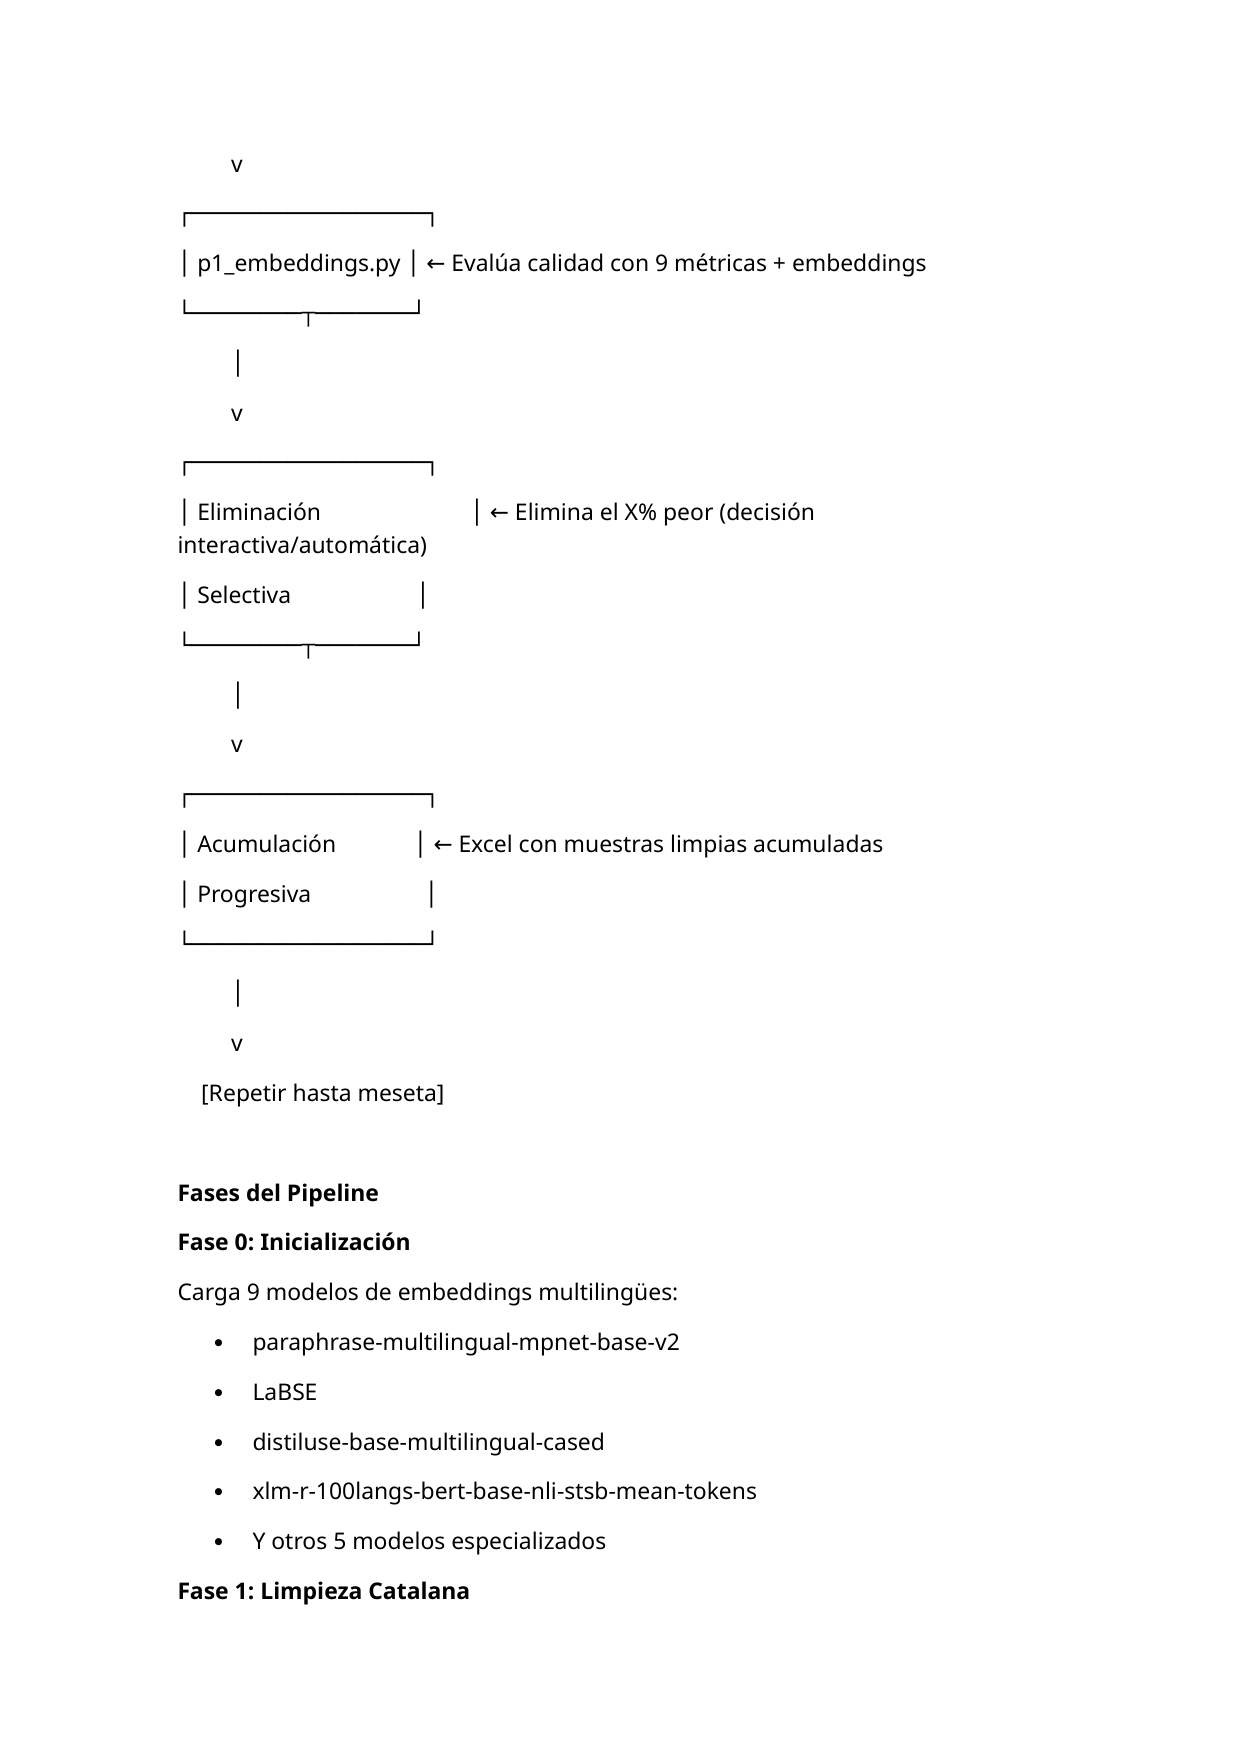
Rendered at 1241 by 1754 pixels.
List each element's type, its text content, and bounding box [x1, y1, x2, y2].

text │ Progresiva │ [177, 878, 1063, 909]
text v [177, 148, 1063, 179]
list paraphrase-multilingual-mpnet-base-v2 [215, 1326, 1063, 1357]
text │ [177, 679, 1063, 710]
text v [177, 728, 1063, 760]
text │ Eliminación │ ← Elimina el X% peor (decisión interactiva/automática) [177, 496, 1063, 561]
text Carga 9 modelos de embeddings multilingües: [177, 1276, 1063, 1307]
text Fases del Pipeline [177, 1177, 1063, 1208]
text └────────┬───────┘ [177, 297, 1063, 328]
text └─────────────────┘ [177, 928, 1063, 959]
text ┌─────────────────┐ [177, 778, 1063, 809]
text v [177, 1027, 1063, 1058]
text │ [177, 977, 1063, 1009]
text │ p1_embeddings.py │ ← Evalúa calidad con 9 métricas + embeddings [177, 247, 1063, 278]
text │ [177, 347, 1063, 378]
text [Repetir hasta meseta] [177, 1077, 1063, 1108]
list xlm-r-100langs-bert-base-nli-stsb-mean-tokens [215, 1475, 1063, 1507]
text │ Selectiva │ [177, 579, 1063, 610]
list Y otros 5 modelos especializados [215, 1525, 1063, 1556]
text │ Acumulación │ ← Excel con muestras limpias acumuladas [177, 828, 1063, 859]
text └────────┬───────┘ [177, 629, 1063, 660]
list distiluse-base-multilingual-cased [215, 1426, 1063, 1457]
list LaBSE [215, 1376, 1063, 1407]
text Fase 0: Inicialización [177, 1226, 1063, 1258]
text ┌─────────────────┐ [177, 197, 1063, 229]
text v [177, 397, 1063, 428]
text Fase 1: Limpieza Catalana [177, 1575, 1063, 1606]
text ┌─────────────────┐ [177, 446, 1063, 478]
